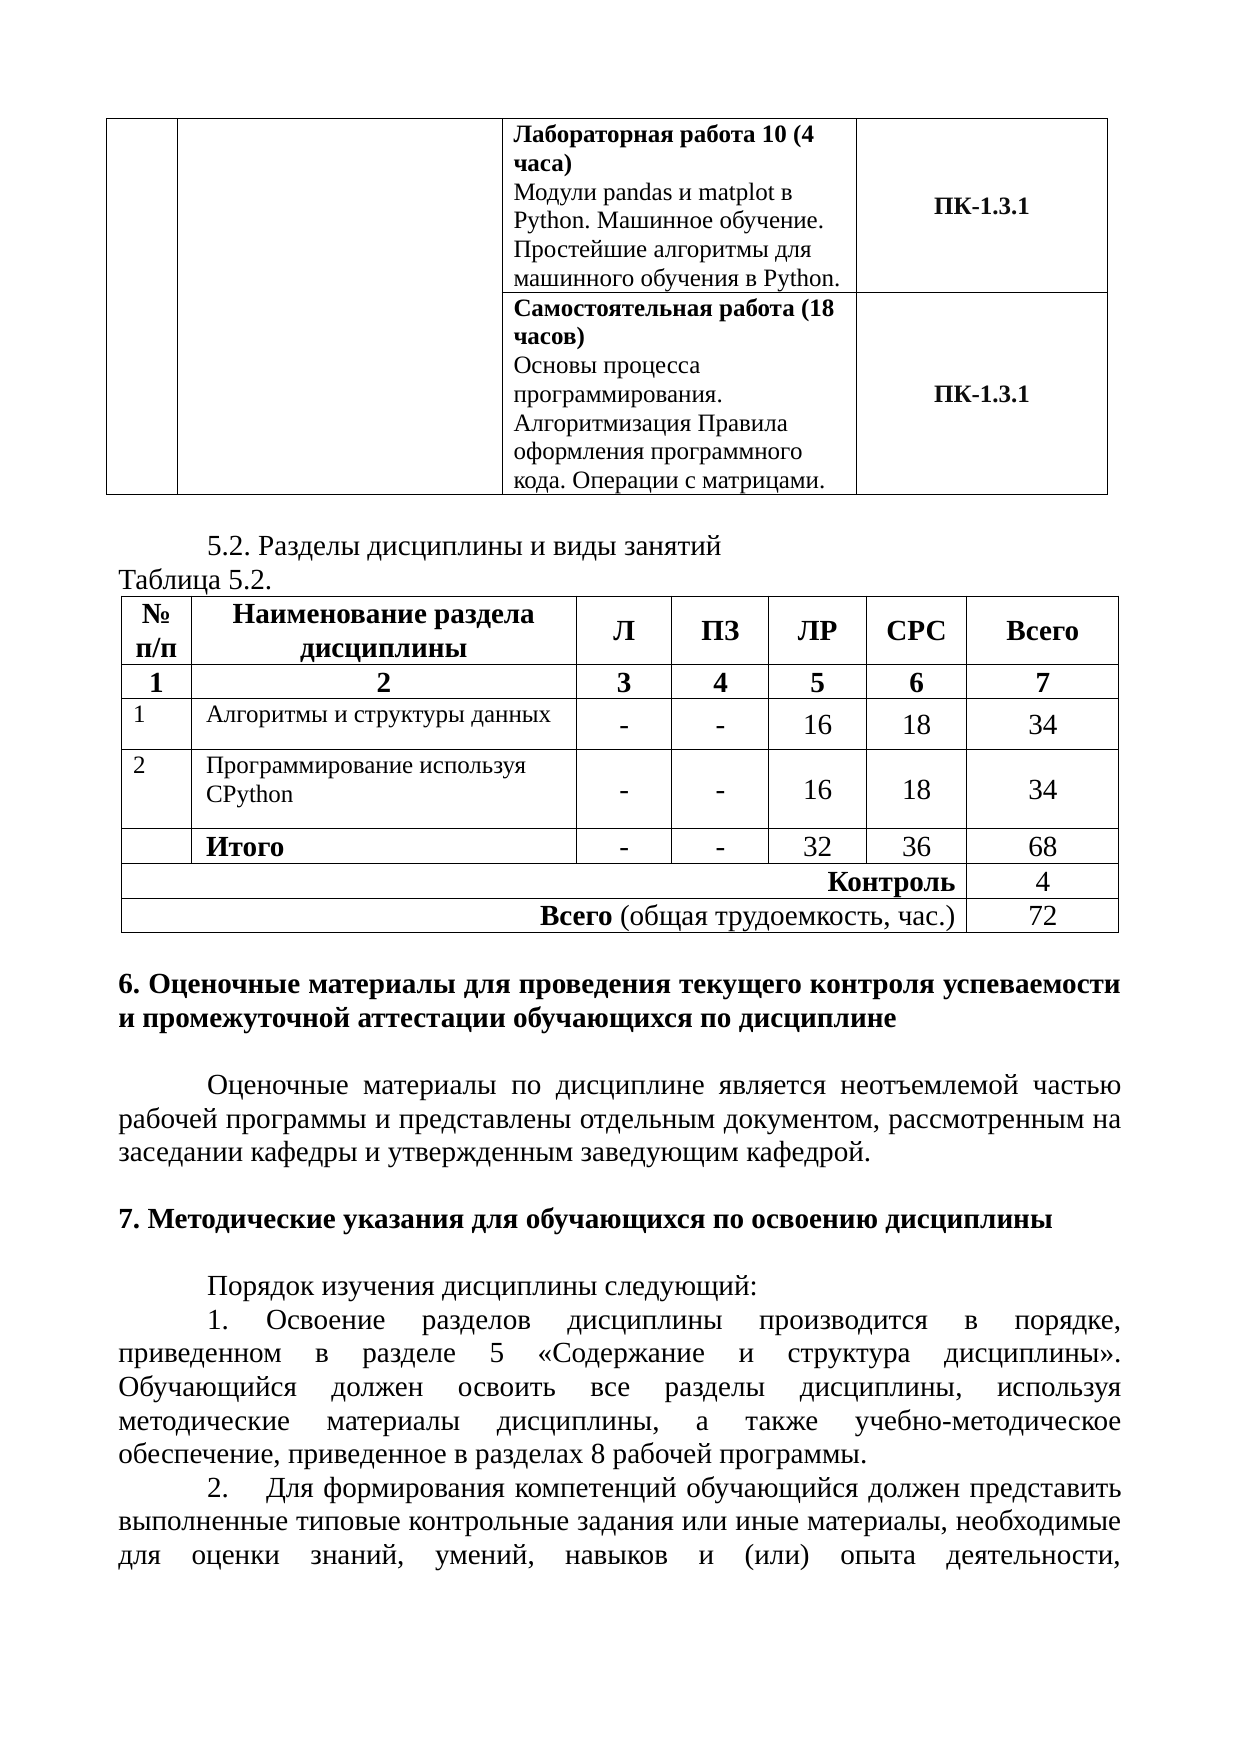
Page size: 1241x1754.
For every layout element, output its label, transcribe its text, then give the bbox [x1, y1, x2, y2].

table_cell - [577, 829, 671, 863]
table_cell 16 [769, 699, 866, 749]
text 6. Оценочные материалы для проведения текущего контроля успеваемости и промежуточной аттестации обучающихся по дисциплине [118, 967, 1122, 1034]
table_cell - [672, 750, 768, 828]
list Для формирования компетенций обучающийся должен представить выполненные типовые контрольные задания или иные материалы, необходимые для оценки знаний, умений, навыков и (или) опыта деятельности, [118, 1470, 1122, 1570]
table_header № п/п [122, 597, 191, 664]
table_cell [122, 829, 191, 863]
table_cell Программирование используя CPython [192, 750, 576, 828]
table_cell ПК-1.3.1 [857, 119, 1107, 292]
table_cell 32 [769, 829, 866, 863]
text Порядок изучения дисциплины следующий: [118, 1268, 1122, 1302]
table_cell Самостоятельная работа (18 часов) Основы процесса программирования. Алгоритмизация Правила оформления программного кода. Операции с матрицами. [503, 293, 856, 494]
table_header СРС [867, 597, 966, 664]
table_cell 68 [967, 829, 1118, 863]
text Оценочные материалы по дисциплине является неотъемлемой частью рабочей программы и представлены отдельным документом, рассмотренным на заседании кафедры и утвержденным заведующим кафедрой. [118, 1067, 1122, 1168]
text Таблица 5.2. [118, 562, 1122, 596]
table_cell 16 [769, 750, 866, 828]
table_header ЛР [769, 597, 866, 664]
table_cell 1 [122, 665, 191, 698]
list Освоение разделов дисциплины производится в порядке, приведенном в разделе 5 «Содержание и структура дисциплины». Обучающийся должен освоить все разделы дисциплины, используя методические материалы дисциплины, а также учебно-методическое обеспечение, приведенное в разделах 8 рабочей программы. [118, 1302, 1122, 1470]
table_cell Лабораторная работа 10 (4 часа) Модули pandas и matplot в Python. Машинное обучение. Простейшие алгоритмы для машинного обучения в Python. [503, 119, 856, 292]
table_cell 5 [769, 665, 866, 698]
table_cell - [577, 750, 671, 828]
text 5.2. Разделы дисциплины и виды занятий [118, 528, 1122, 562]
table_header ПЗ [672, 597, 768, 664]
table_cell 2 [192, 665, 576, 698]
table_cell Итого [192, 829, 576, 863]
table_cell - [672, 699, 768, 749]
table_cell 3 [577, 665, 671, 698]
table_cell 2 [122, 750, 191, 828]
table_cell 36 [867, 829, 966, 863]
text 7. Методические указания для обучающихся по освоению дисциплины [118, 1201, 1122, 1235]
table_cell 6 [867, 665, 966, 698]
table_cell ПК-1.3.1 [857, 293, 1107, 494]
table_cell Контроль [122, 864, 966, 897]
table_cell - [672, 829, 768, 863]
table_cell - [577, 699, 671, 749]
table_header Всего [967, 597, 1118, 664]
table_cell 72 [967, 899, 1118, 932]
table_header Л [577, 597, 671, 664]
table_cell 4 [672, 665, 768, 698]
table_cell 34 [967, 699, 1118, 749]
table_cell 34 [967, 750, 1118, 828]
table_cell Алгоритмы и структуры данных [192, 699, 576, 749]
table_cell 1 [122, 699, 191, 749]
table_header Наименование раздела дисциплины [192, 597, 576, 664]
table_cell 7 [967, 665, 1118, 698]
table_cell Всего (общая трудоемкость, час.) [122, 899, 966, 932]
table_cell 18 [867, 699, 966, 749]
table_cell 18 [867, 750, 966, 828]
table_cell 4 [967, 864, 1118, 897]
